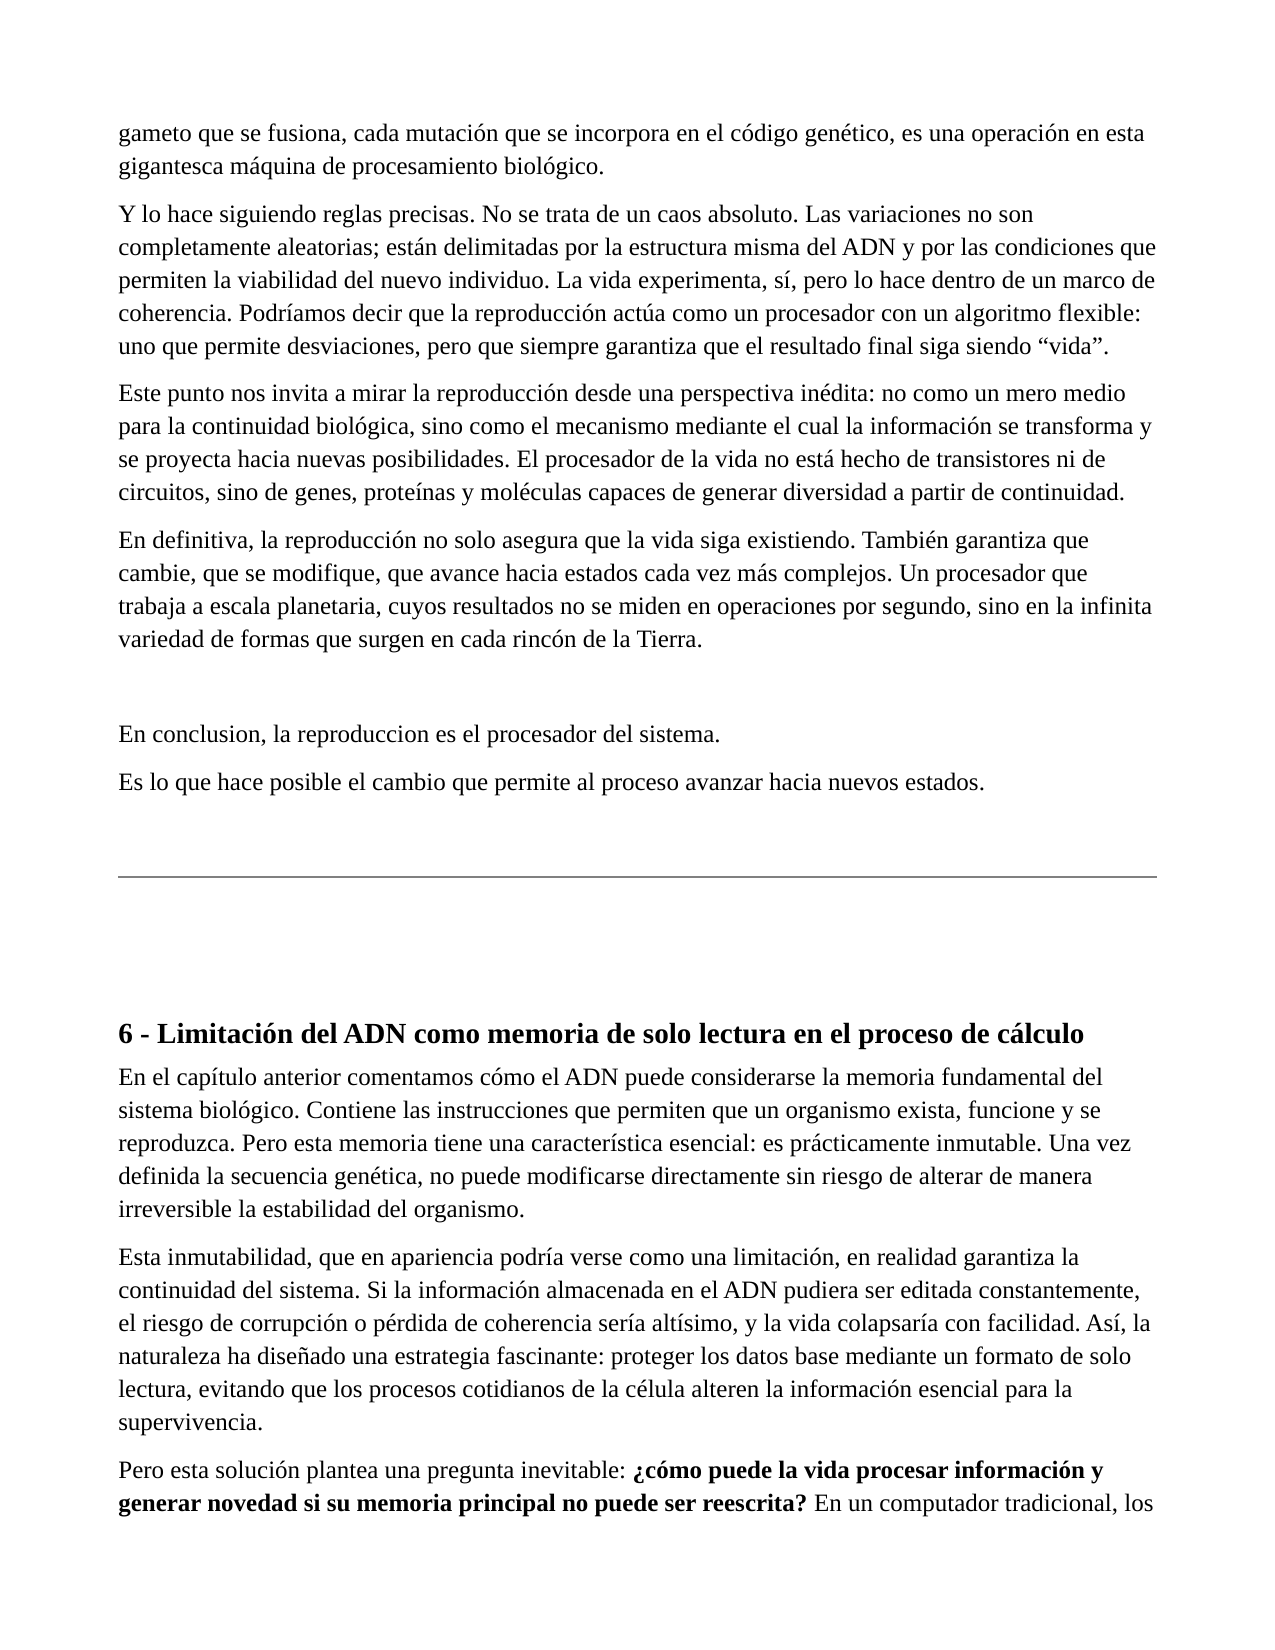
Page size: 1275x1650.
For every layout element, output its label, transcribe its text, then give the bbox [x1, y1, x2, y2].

text gameto que se fusiona, cada mutación que se incorpora en el código genético, es una operación en esta gigantesca máquina de procesamiento biológico. [118, 118, 1157, 180]
text En definitiva, la reproducción no solo asegura que la vida siga existiendo. También garantiza que cambie, que se modifique, que avance hacia estados cada vez más complejos. Un procesador que trabaja a escala planetaria, cuyos resultados no se miden en operaciones por segundo, sino en la infinita variedad de formas que surgen en cada rincón de la Tierra. [118, 525, 1157, 653]
text Este punto nos invita a mirar la reproducción desde una perspectiva inédita: no como un mero medio para la continuidad biológica, sino como el mecanismo mediante el cual la información se transforma y se proyecta hacia nuevas posibilidades. El procesador de la vida no está hecho de transistores ni de circuitos, sino de genes, proteínas y moléculas capaces de generar diversidad a partir de continuidad. [118, 378, 1157, 506]
text Y lo hace siguiendo reglas precisas. No se trata de un caos absoluto. Las variaciones no son completamente aleatorias; están delimitadas por la estructura misma del ADN y por las condiciones que permiten la viabilidad del nuevo individuo. La vida experimenta, sí, pero lo hace dentro de un marco de coherencia. Podríamos decir que la reproducción actúa como un procesador con un algoritmo flexible: uno que permite desviaciones, pero que siempre garantiza que el resultado final siga siendo “vida”. [118, 199, 1157, 359]
text Esta inmutabilidad, que en apariencia podría verse como una limitación, en realidad garantiza la continuidad del sistema. Si la información almacenada en el ADN pudiera ser editada constantemente, el riesgo de corrupción o pérdida de coherencia sería altísimo, y la vida colapsaría con facilidad. Así, la naturaleza ha diseñado una estrategia fascinante: proteger los datos base mediante un formato de solo lectura, evitando que los procesos cotidianos de la célula alteren la información esencial para la supervivencia. [118, 1242, 1157, 1436]
text Pero esta solución plantea una pregunta inevitable: ¿cómo puede la vida procesar información y generar novedad si su memoria principal no puede ser reescrita? En un computador tradicional, los [118, 1455, 1157, 1516]
text En el capítulo anterior comentamos cómo el ADN puede considerarse la memoria fundamental del sistema biológico. Contiene las instrucciones que permiten que un organismo exista, funcione y se reproduzca. Pero esta memoria tiene una característica esencial: es prácticamente inmutable. Una vez definida la secuencia genética, no puede modificarse directamente sin riesgo de alterar de manera irreversible la estabilidad del organismo. [118, 1062, 1157, 1223]
text Es lo que hace posible el cambio que permite al proceso avanzar hacia nuevos estados. [118, 767, 1157, 796]
text En conclusion, la reproduccion es el procesador del sistema. [118, 719, 1157, 748]
subtitle 6 - Limitación del ADN como memoria de solo lectura en el proceso de cálculo [118, 1016, 1157, 1050]
